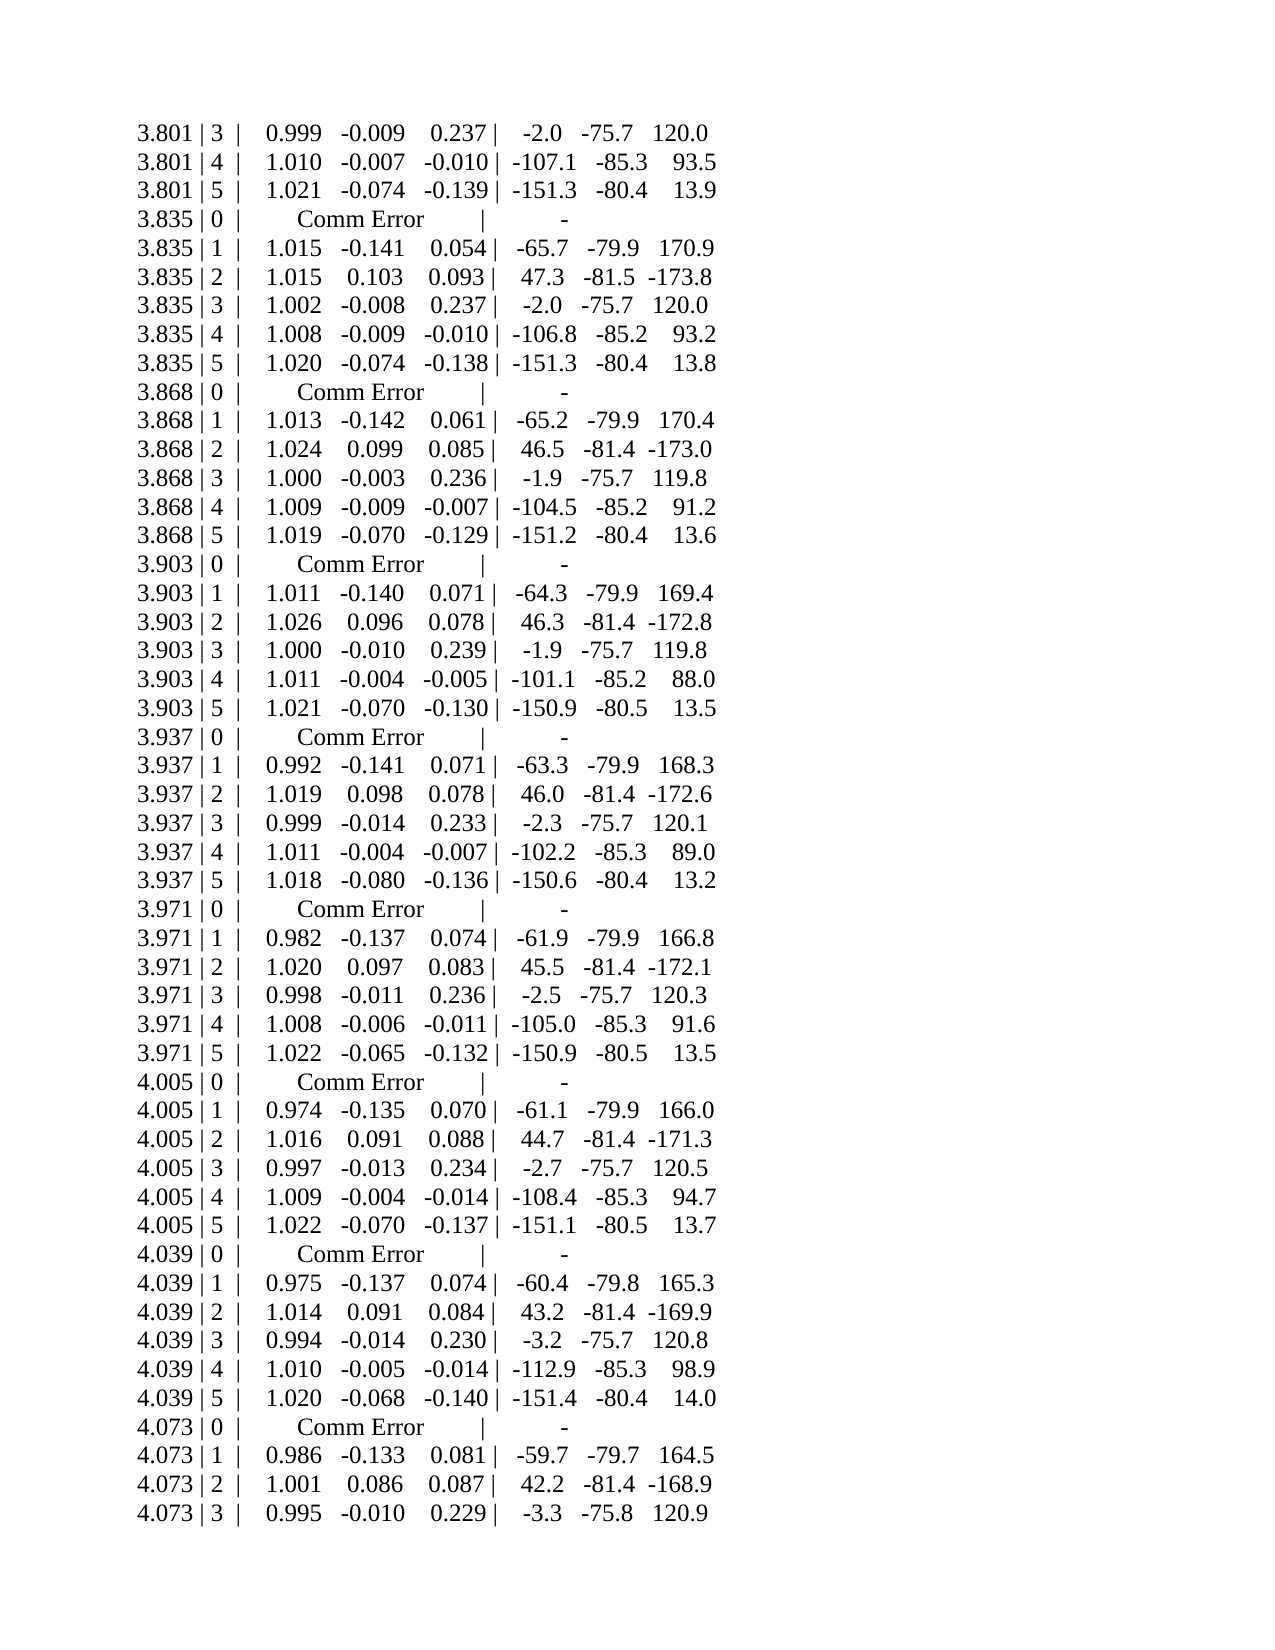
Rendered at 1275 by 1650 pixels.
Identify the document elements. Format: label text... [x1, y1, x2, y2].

text 4.039 | 3 | 0.994 -0.014 0.230 | -3.2 -75.7 120.8 [118, 1326, 1157, 1354]
text 3.835 | 1 | 1.015 -0.141 0.054 | -65.7 -79.9 170.9 [118, 233, 1157, 262]
text 4.073 | 1 | 0.986 -0.133 0.081 | -59.7 -79.7 164.5 [118, 1441, 1157, 1469]
text 3.937 | 0 | Comm Error | - [118, 722, 1157, 751]
text 3.937 | 3 | 0.999 -0.014 0.233 | -2.3 -75.7 120.1 [118, 808, 1157, 837]
text 4.005 | 1 | 0.974 -0.135 0.070 | -61.1 -79.9 166.0 [118, 1096, 1157, 1124]
text 4.039 | 0 | Comm Error | - [118, 1239, 1157, 1268]
text 3.971 | 0 | Comm Error | - [118, 894, 1157, 923]
text 4.005 | 4 | 1.009 -0.004 -0.014 | -108.4 -85.3 94.7 [118, 1182, 1157, 1211]
text 3.835 | 5 | 1.020 -0.074 -0.138 | -151.3 -80.4 13.8 [118, 348, 1157, 377]
text 3.903 | 0 | Comm Error | - [118, 549, 1157, 578]
text 3.868 | 2 | 1.024 0.099 0.085 | 46.5 -81.4 -173.0 [118, 434, 1157, 463]
text 4.005 | 5 | 1.022 -0.070 -0.137 | -151.1 -80.5 13.7 [118, 1211, 1157, 1239]
text 3.835 | 3 | 1.002 -0.008 0.237 | -2.0 -75.7 120.0 [118, 291, 1157, 319]
text 3.868 | 3 | 1.000 -0.003 0.236 | -1.9 -75.7 119.8 [118, 463, 1157, 492]
text 3.835 | 4 | 1.008 -0.009 -0.010 | -106.8 -85.2 93.2 [118, 319, 1157, 348]
text 3.903 | 2 | 1.026 0.096 0.078 | 46.3 -81.4 -172.8 [118, 607, 1157, 636]
text 3.868 | 0 | Comm Error | - [118, 377, 1157, 406]
text 4.073 | 3 | 0.995 -0.010 0.229 | -3.3 -75.8 120.9 [118, 1498, 1157, 1527]
text 3.937 | 4 | 1.011 -0.004 -0.007 | -102.2 -85.3 89.0 [118, 837, 1157, 866]
text 3.971 | 2 | 1.020 0.097 0.083 | 45.5 -81.4 -172.1 [118, 952, 1157, 981]
text 4.039 | 1 | 0.975 -0.137 0.074 | -60.4 -79.8 165.3 [118, 1268, 1157, 1297]
text 4.005 | 2 | 1.016 0.091 0.088 | 44.7 -81.4 -171.3 [118, 1124, 1157, 1153]
text 4.039 | 4 | 1.010 -0.005 -0.014 | -112.9 -85.3 98.9 [118, 1354, 1157, 1383]
text 3.903 | 5 | 1.021 -0.070 -0.130 | -150.9 -80.5 13.5 [118, 693, 1157, 722]
text 3.801 | 5 | 1.021 -0.074 -0.139 | -151.3 -80.4 13.9 [118, 176, 1157, 204]
text 3.868 | 1 | 1.013 -0.142 0.061 | -65.2 -79.9 170.4 [118, 406, 1157, 434]
text 3.868 | 5 | 1.019 -0.070 -0.129 | -151.2 -80.4 13.6 [118, 521, 1157, 549]
text 3.835 | 2 | 1.015 0.103 0.093 | 47.3 -81.5 -173.8 [118, 262, 1157, 291]
text 3.971 | 5 | 1.022 -0.065 -0.132 | -150.9 -80.5 13.5 [118, 1038, 1157, 1067]
text 3.937 | 2 | 1.019 0.098 0.078 | 46.0 -81.4 -172.6 [118, 779, 1157, 808]
text 3.835 | 0 | Comm Error | - [118, 204, 1157, 233]
text 3.971 | 4 | 1.008 -0.006 -0.011 | -105.0 -85.3 91.6 [118, 1009, 1157, 1038]
text 3.971 | 3 | 0.998 -0.011 0.236 | -2.5 -75.7 120.3 [118, 981, 1157, 1009]
text 3.903 | 3 | 1.000 -0.010 0.239 | -1.9 -75.7 119.8 [118, 636, 1157, 664]
text 3.801 | 3 | 0.999 -0.009 0.237 | -2.0 -75.7 120.0 [118, 118, 1157, 147]
text 3.971 | 1 | 0.982 -0.137 0.074 | -61.9 -79.9 166.8 [118, 923, 1157, 952]
text 3.937 | 5 | 1.018 -0.080 -0.136 | -150.6 -80.4 13.2 [118, 866, 1157, 894]
text 4.073 | 0 | Comm Error | - [118, 1412, 1157, 1441]
text 3.868 | 4 | 1.009 -0.009 -0.007 | -104.5 -85.2 91.2 [118, 492, 1157, 521]
text 4.005 | 0 | Comm Error | - [118, 1067, 1157, 1096]
text 3.903 | 1 | 1.011 -0.140 0.071 | -64.3 -79.9 169.4 [118, 578, 1157, 607]
text 3.937 | 1 | 0.992 -0.141 0.071 | -63.3 -79.9 168.3 [118, 751, 1157, 779]
text 4.039 | 5 | 1.020 -0.068 -0.140 | -151.4 -80.4 14.0 [118, 1383, 1157, 1412]
text 4.005 | 3 | 0.997 -0.013 0.234 | -2.7 -75.7 120.5 [118, 1153, 1157, 1182]
text 4.039 | 2 | 1.014 0.091 0.084 | 43.2 -81.4 -169.9 [118, 1297, 1157, 1326]
text 3.903 | 4 | 1.011 -0.004 -0.005 | -101.1 -85.2 88.0 [118, 664, 1157, 693]
text 3.801 | 4 | 1.010 -0.007 -0.010 | -107.1 -85.3 93.5 [118, 147, 1157, 176]
text 4.073 | 2 | 1.001 0.086 0.087 | 42.2 -81.4 -168.9 [118, 1469, 1157, 1498]
